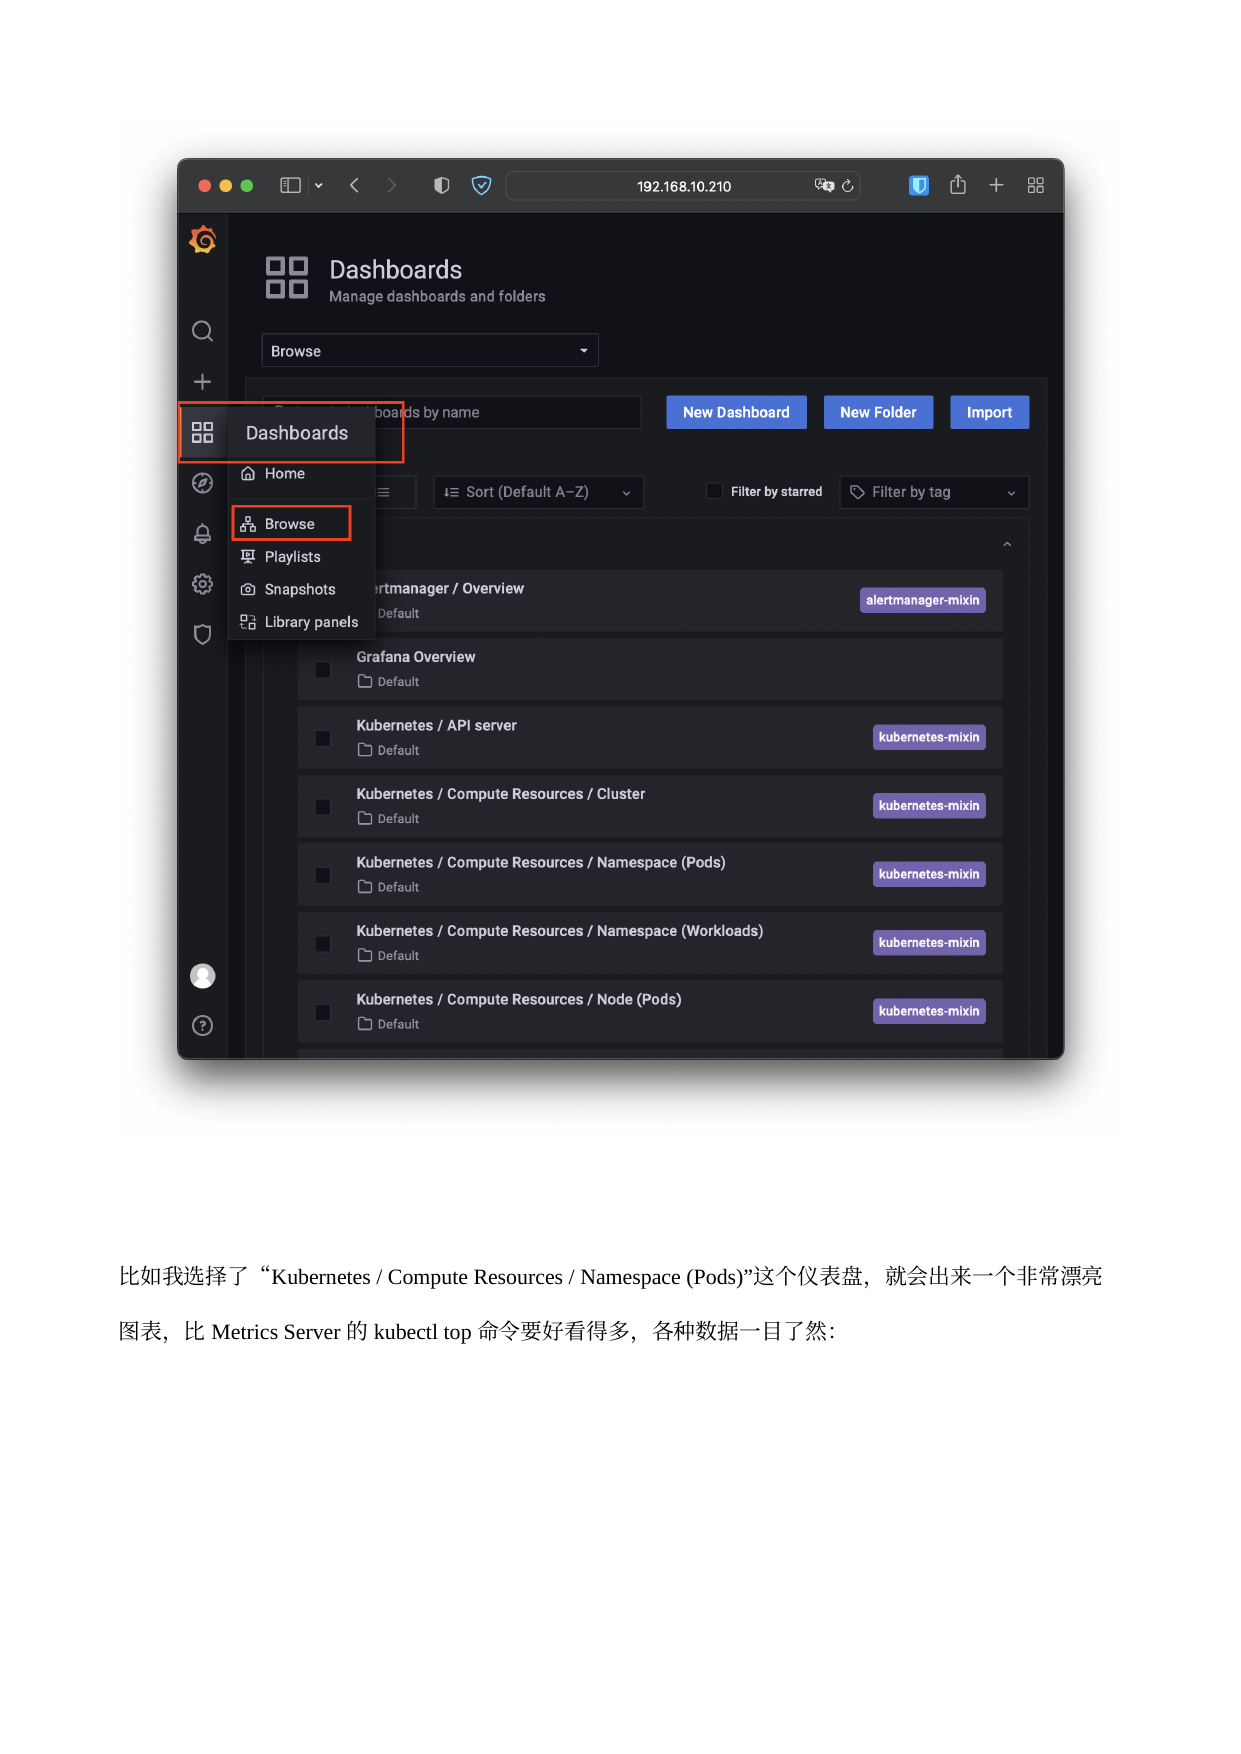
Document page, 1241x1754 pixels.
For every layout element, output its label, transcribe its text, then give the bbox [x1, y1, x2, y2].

text 比如我选择了“Kubernetes / Compute Resources / Namespace (Pods)”这个仪表盘，就会出来一个非常漂亮图表，比 Metrics Server 的 kubectl top 命令要好看得多，各种数据一目了然： [118, 1259, 1122, 1345]
picture [118, 118, 1123, 1137]
